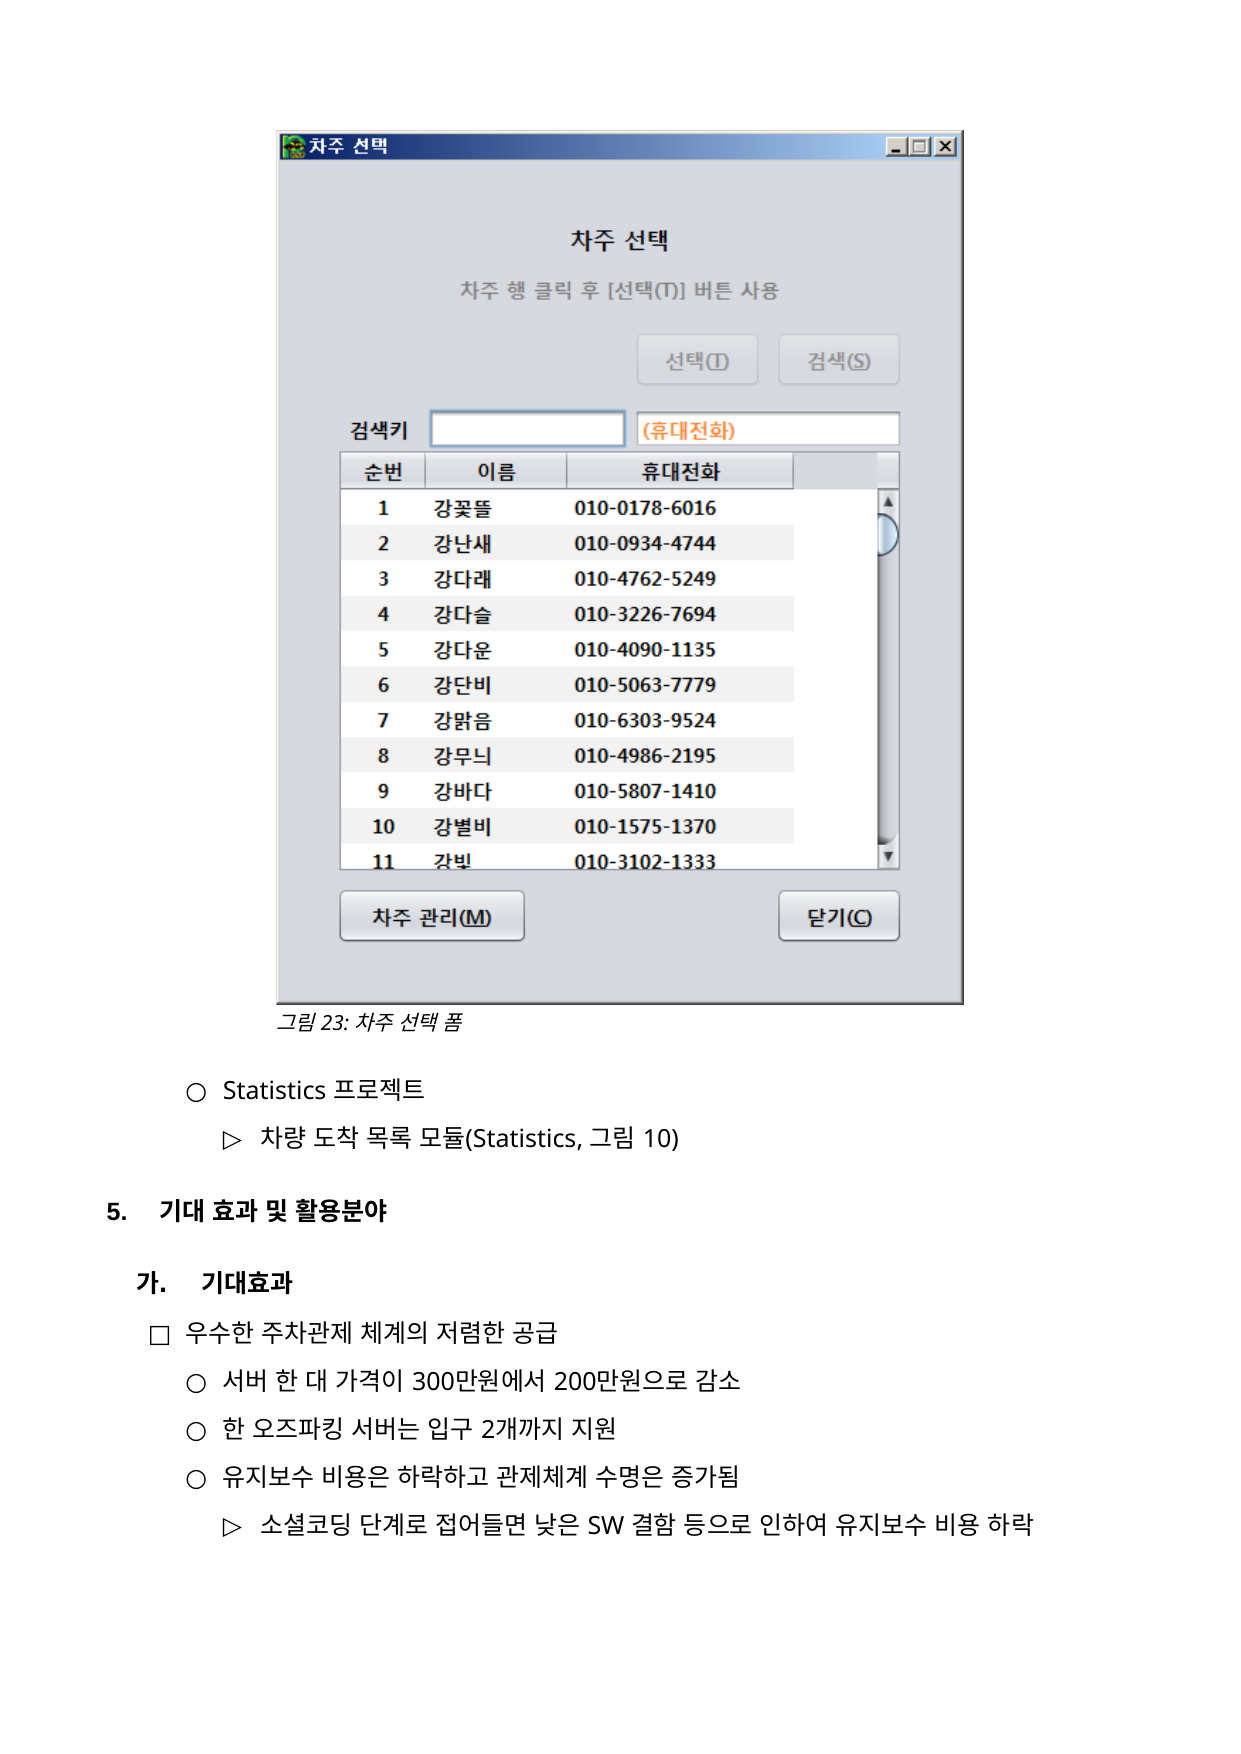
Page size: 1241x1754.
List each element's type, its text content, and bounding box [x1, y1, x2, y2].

subtitle 기대 효과 및 활용분야 [106, 1192, 1134, 1228]
list 그림 23: 차주 선택 폼 [276, 1005, 964, 1037]
list 소셜코딩 단계로 접어들면 낮은 SW 결함 등으로 인하여 유지보수 비용 하락 [223, 1506, 1134, 1542]
list 차량 도착 목록 모듈(Statistics, 그림 10) [223, 1119, 1134, 1155]
subtitle 기대효과 [136, 1263, 1134, 1299]
list 유지보수 비용은 하락하고 관제체계 수명은 증가됨 [185, 1458, 1134, 1494]
list Statistics 프로젝트 [185, 89, 1134, 1107]
list 우수한 주차관제 체계의 저렴한 공급 [148, 1313, 1134, 1350]
list 한 오즈파킹 서버는 입구 2개까지 지원 [185, 1409, 1134, 1446]
picture [276, 130, 964, 1005]
list 서버 한 대 가격이 300만원에서 200만원으로 감소 [185, 1362, 1134, 1398]
